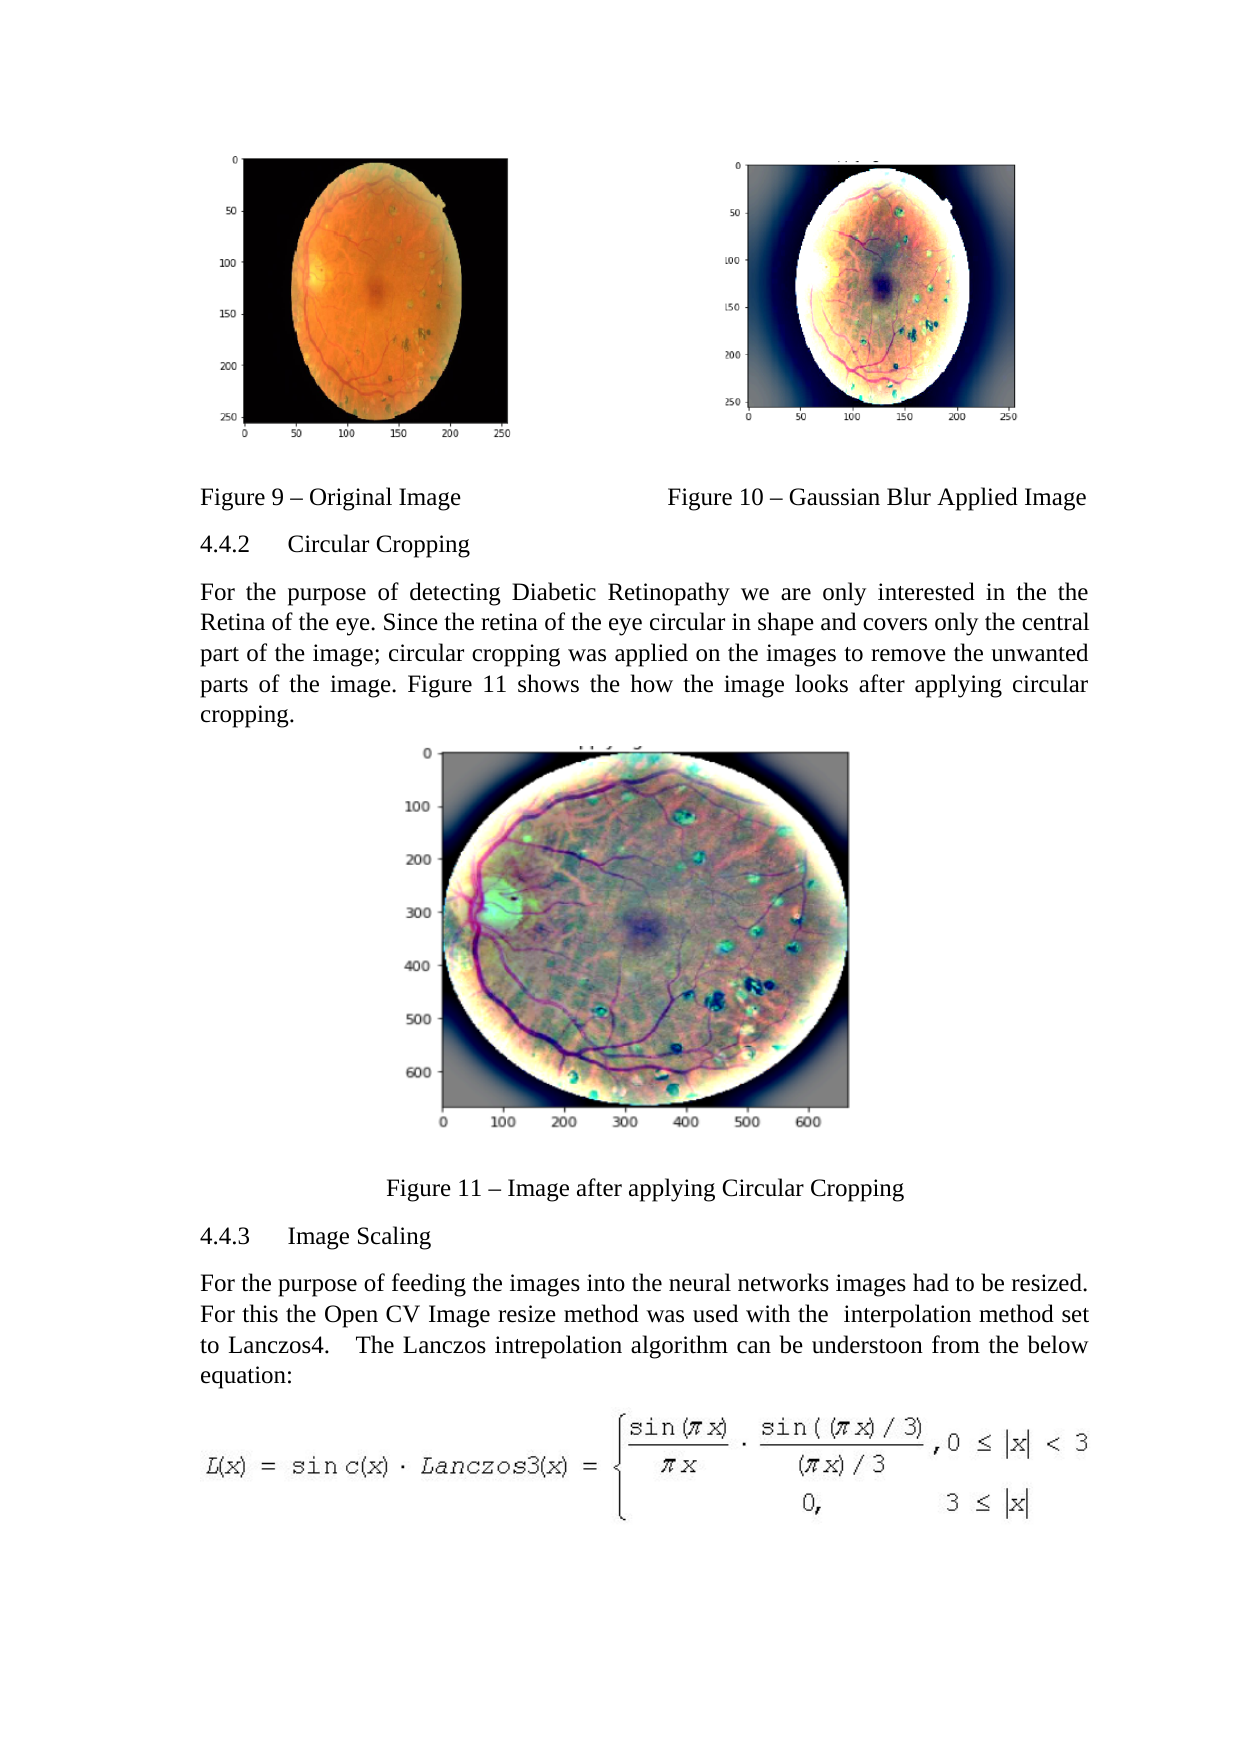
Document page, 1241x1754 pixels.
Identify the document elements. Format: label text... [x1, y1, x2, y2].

picture [383, 746, 867, 1144]
picture [206, 139, 534, 450]
text For the purpose of detecting Diabetic Retinopathy we are only interested in the the Retina of the eye. Since the retina of the eye circular in shape and covers only the central part of the image; circular cropping was applied on the images to remove the unwanted parts of the image. Figure 11 shows the how the image looks after applying circular cropping. [200, 577, 1090, 728]
text 4.4.3 Image Scaling [200, 1221, 1090, 1249]
text Figure 11 – Image after applying Circular Cropping [200, 1173, 1090, 1202]
picture [725, 161, 1040, 425]
text 4.4.2 Circular Cropping [200, 529, 1090, 558]
text For the purpose of feeding the images into the neural networks images had to be resized. For this the Open CV Image resize method was used with the interpolation method set to Lanczos4. The Lanczos intrepolation algorithm can be understoon from the below equation: [200, 1268, 1090, 1389]
picture [200, 1407, 1091, 1527]
text Figure 9 – Original Image Figure 10 – Gaussian Blur Applied Image [200, 482, 1090, 511]
